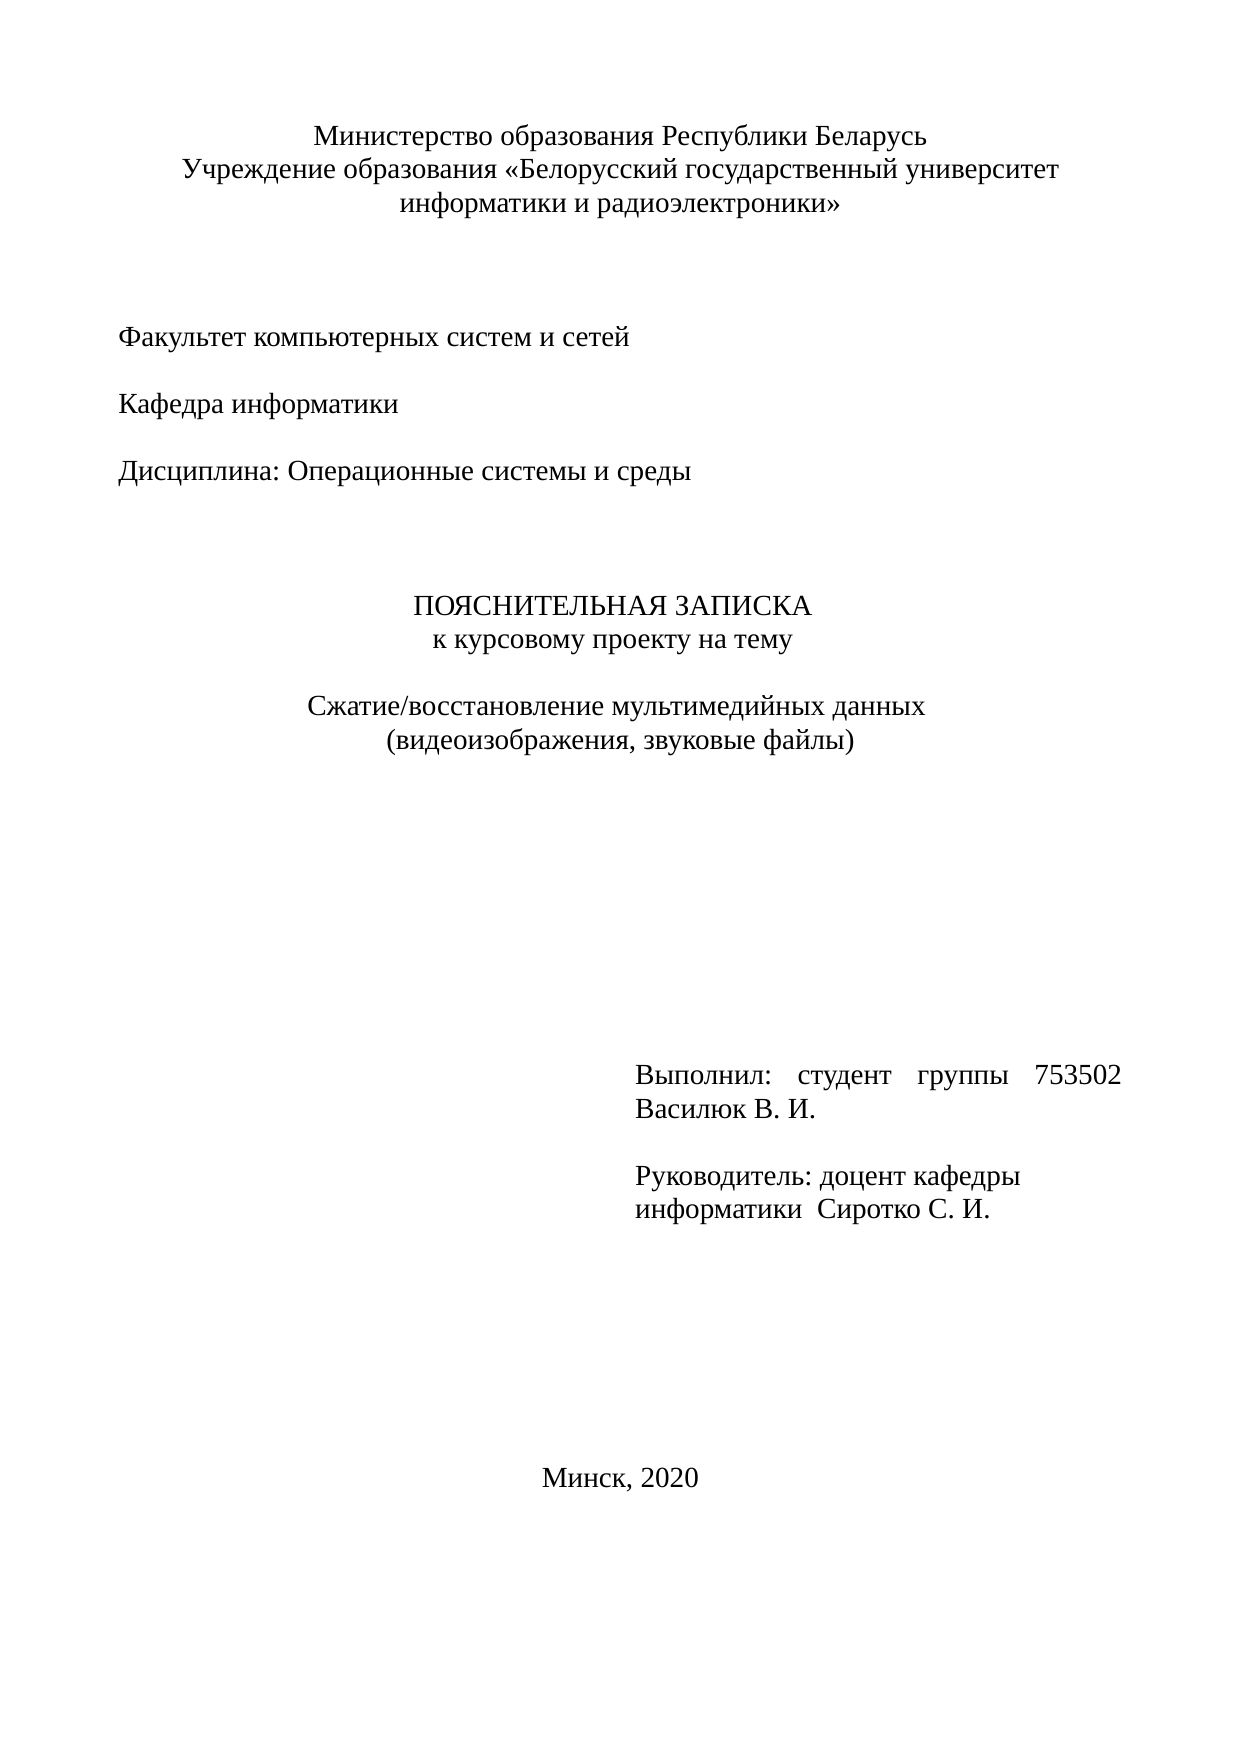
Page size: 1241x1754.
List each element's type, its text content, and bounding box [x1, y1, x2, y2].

text ПОЯСНИТЕЛЬНАЯ ЗАПИСКА [103, 588, 1122, 621]
text Сжатие/восстановление мультимедийных данных (видеоизображения, звуковые файлы) [118, 688, 1122, 755]
text Руководитель: доцент кафедры [635, 1158, 1122, 1191]
text Кафедра информатики [118, 386, 1122, 420]
text Минск, 2020 [118, 1460, 1122, 1493]
text Учреждение образования «Белорусский государственный университет информатики и радиоэлектроники» [118, 152, 1122, 219]
text Факультет компьютерных систем и сетей [118, 319, 1122, 353]
text к курсовому проекту на тему [103, 621, 1122, 655]
text Выполнил: студент группы 753502 Василюк В. И. [635, 1057, 1122, 1124]
text Министерство образования Республики Беларусь [118, 118, 1122, 152]
text информатики Сиротко С. И. [635, 1191, 1122, 1225]
text Дисциплина: Операционные системы и среды [118, 453, 1122, 487]
